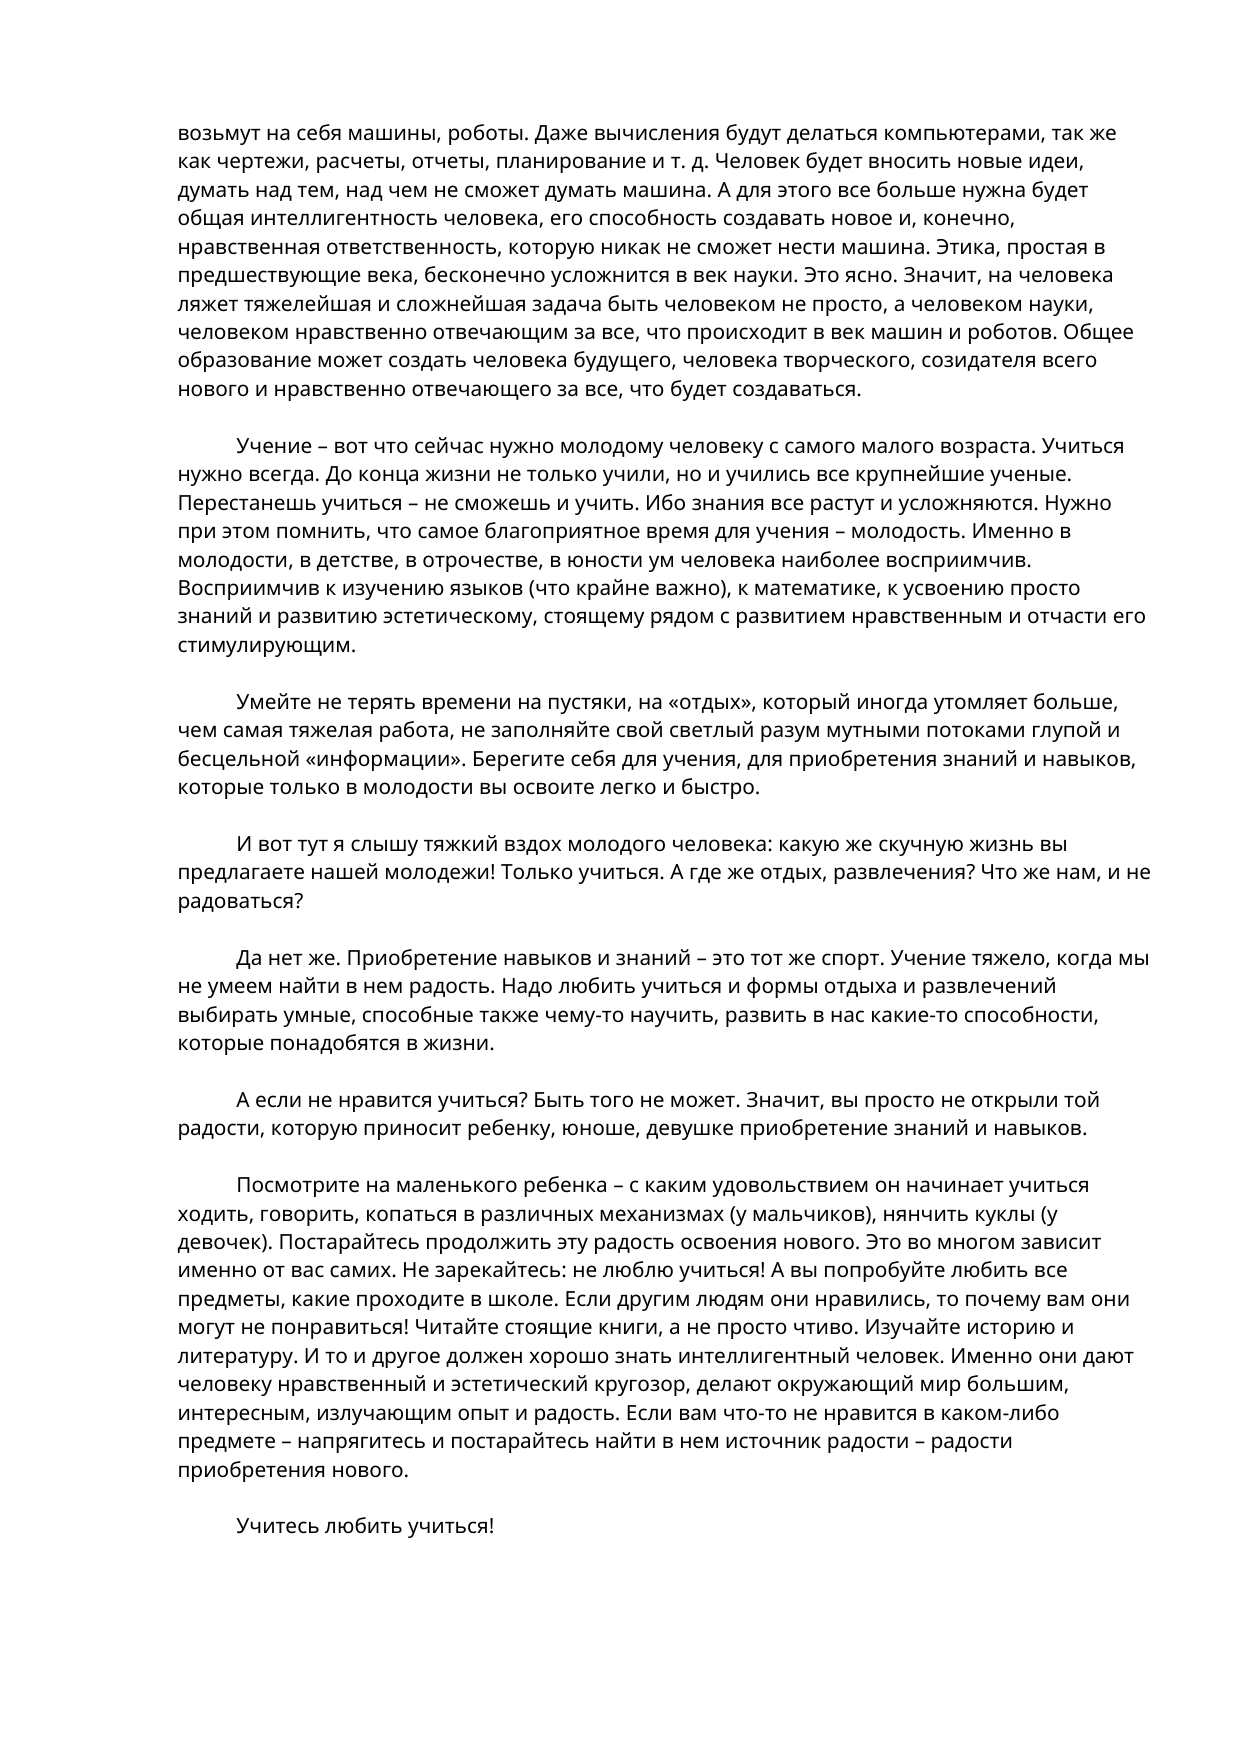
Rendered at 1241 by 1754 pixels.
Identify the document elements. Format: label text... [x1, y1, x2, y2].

text И вот тут я слышу тяжкий вздох молодого человека: какую же скучную жизнь вы предлагаете нашей молодежи! Только учиться. А где же отдых, развлечения? Что же нам, и не радоваться? [177, 829, 1152, 943]
text Умейте не терять времени на пустяки, на «отдых», который иногда утомляет больше, чем самая тяжелая работа, не заполняйте свой светлый разум мутными потоками глупой и бесцельной «информации». Берегите себя для учения, для приобретения знаний и навыков, которые только в молодости вы освоите легко и быстро. [177, 687, 1152, 829]
text Учение – вот что сейчас нужно молодому человеку с самого малого возраста. Учиться нужно всегда. До конца жизни не только учили, но и учились все крупнейшие ученые. Перестанешь учиться – не сможешь и учить. Ибо знания все растут и усложняются. Нужно при этом помнить, что самое благоприятное время для учения – молодость. Именно в молодости, в детстве, в отрочестве, в юности ум человека наиболее восприимчив. Восприимчив к изучению языков (что крайне важно), к математике, к усвоению просто знаний и развитию эстетическому, стоящему рядом с развитием нравственным и отчасти его стимулирующим. [177, 431, 1152, 687]
text Да нет же. Приобретение навыков и знаний – это тот же спорт. Учение тяжело, когда мы не умеем найти в нем радость. Надо любить учиться и формы отдыха и развлечений выбирать умные, способные также чему-то научить, развить в нас какие-то способности, которые понадобятся в жизни. [177, 943, 1152, 1085]
text возьмут на себя машины, роботы. Даже вычисления будут делаться компьютерами, так же как чертежи, расчеты, отчеты, планирование и т. д. Человек будет вносить новые идеи, думать над тем, над чем не сможет думать машина. А для этого все больше нужна будет общая интеллигентность человека, его способность создавать новое и, конечно, нравственная ответственность, которую никак не сможет нести машина. Этика, простая в предшествующие века, бесконечно усложнится в век науки. Это ясно. Значит, на человека ляжет тяжелейшая и сложнейшая задача быть человеком не просто, а человеком науки, человеком нравственно отвечающим за все, что происходит в век машин и роботов. Общее образование может создать человека будущего, человека творческого, созидателя всего нового и нравственно отвечающего за все, что будет создаваться. [177, 118, 1152, 431]
text Учитесь любить учиться! [177, 1512, 1152, 1540]
text А если не нравится учиться? Быть того не может. Значит, вы просто не открыли той радости, которую приносит ребенку, юноше, девушке приобретение знаний и навыков. [177, 1085, 1152, 1170]
text Посмотрите на маленького ребенка – с каким удовольствием он начинает учиться ходить, говорить, копаться в различных механизмах (у мальчиков), нянчить куклы (у девочек). Постарайтесь продолжить эту радость освоения нового. Это во многом зависит именно от вас самих. Не зарекайтесь: не люблю учиться! А вы попробуйте любить все предметы, какие проходите в школе. Если другим людям они нравились, то почему вам они могут не понравиться! Читайте стоящие книги, а не просто чтиво. Изучайте историю и литературу. И то и другое должен хорошо знать интеллигентный человек. Именно они дают человеку нравственный и эстетический кругозор, делают окружающий мир большим, интересным, излучающим опыт и радость. Если вам что-то не нравится в каком-либо предмете – напрягитесь и постарайтесь найти в нем источник радости – радости приобретения нового. [177, 1170, 1152, 1512]
